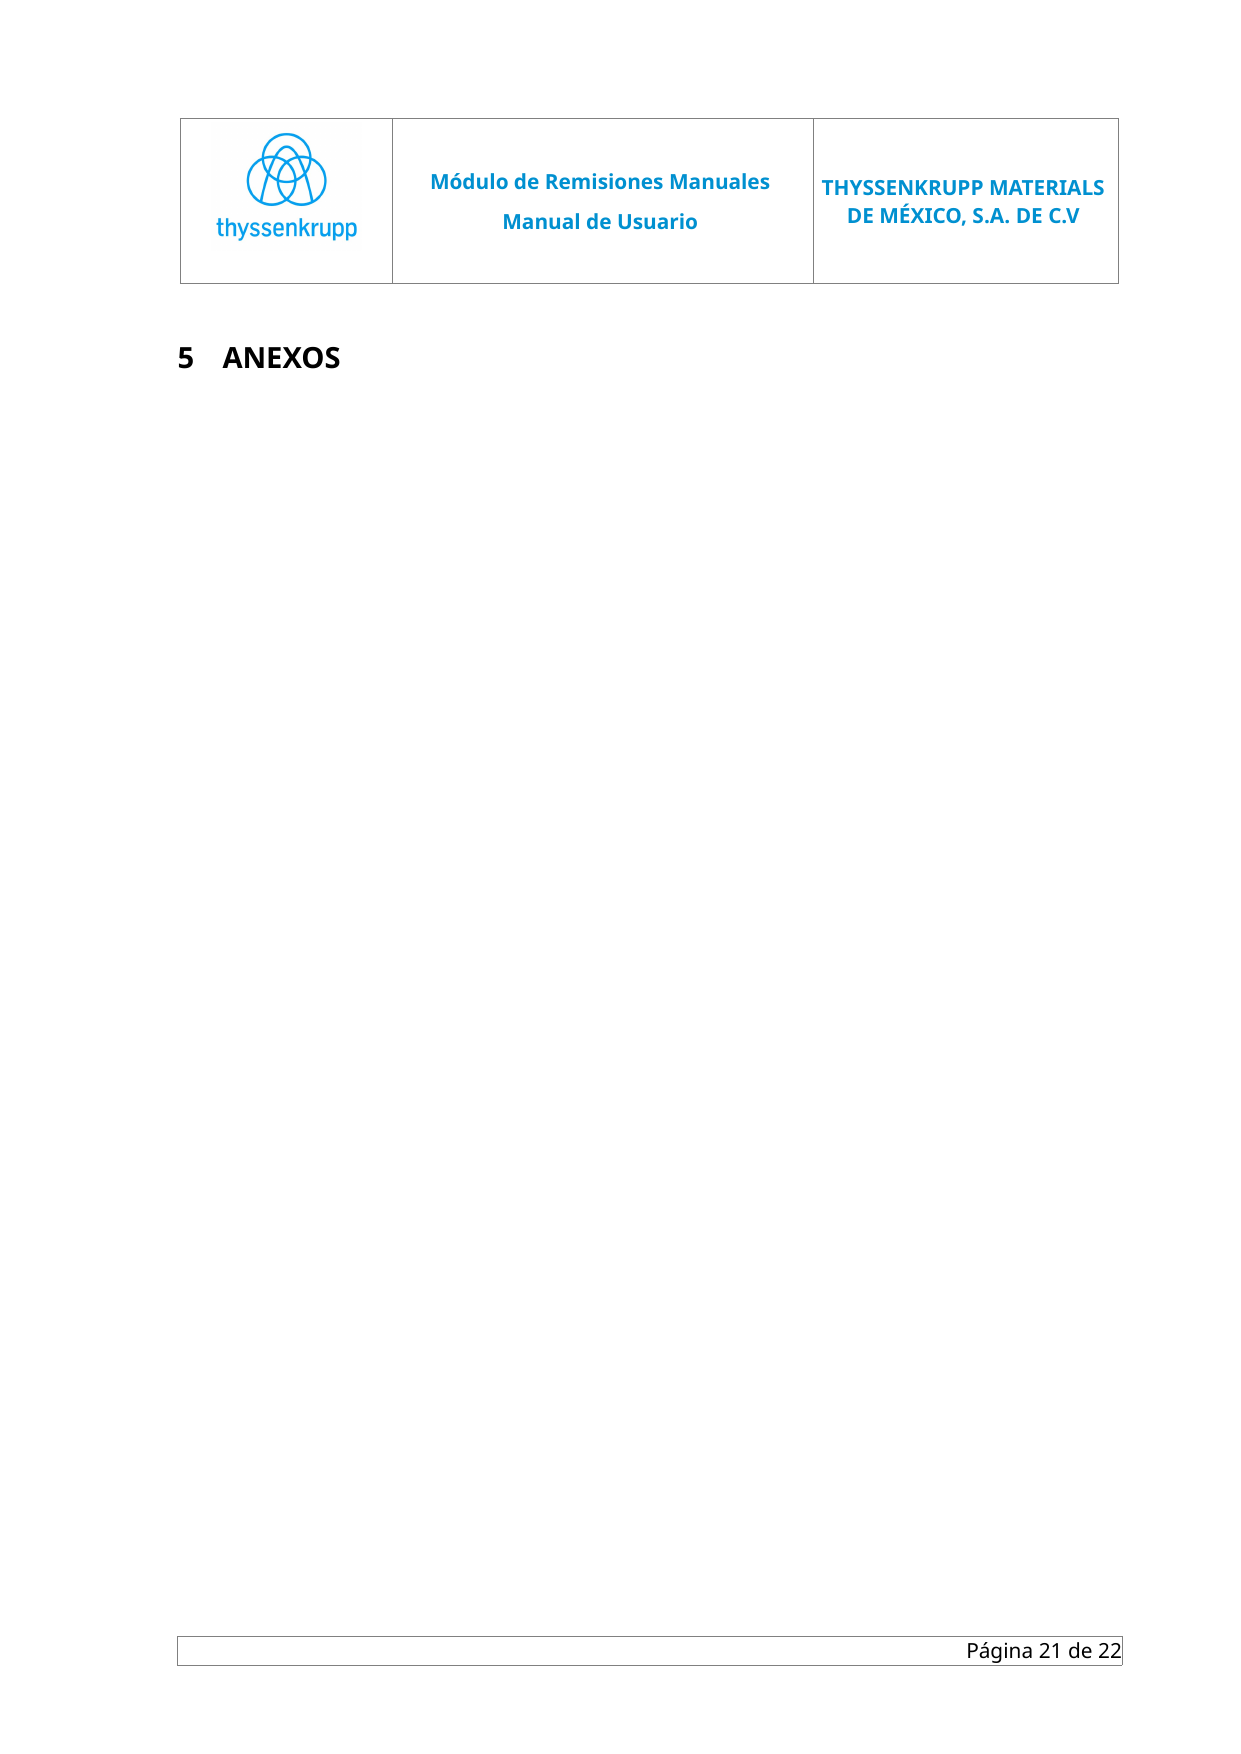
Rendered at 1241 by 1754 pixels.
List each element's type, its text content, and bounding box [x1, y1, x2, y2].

subtitle ANEXOS [177, 338, 1122, 377]
